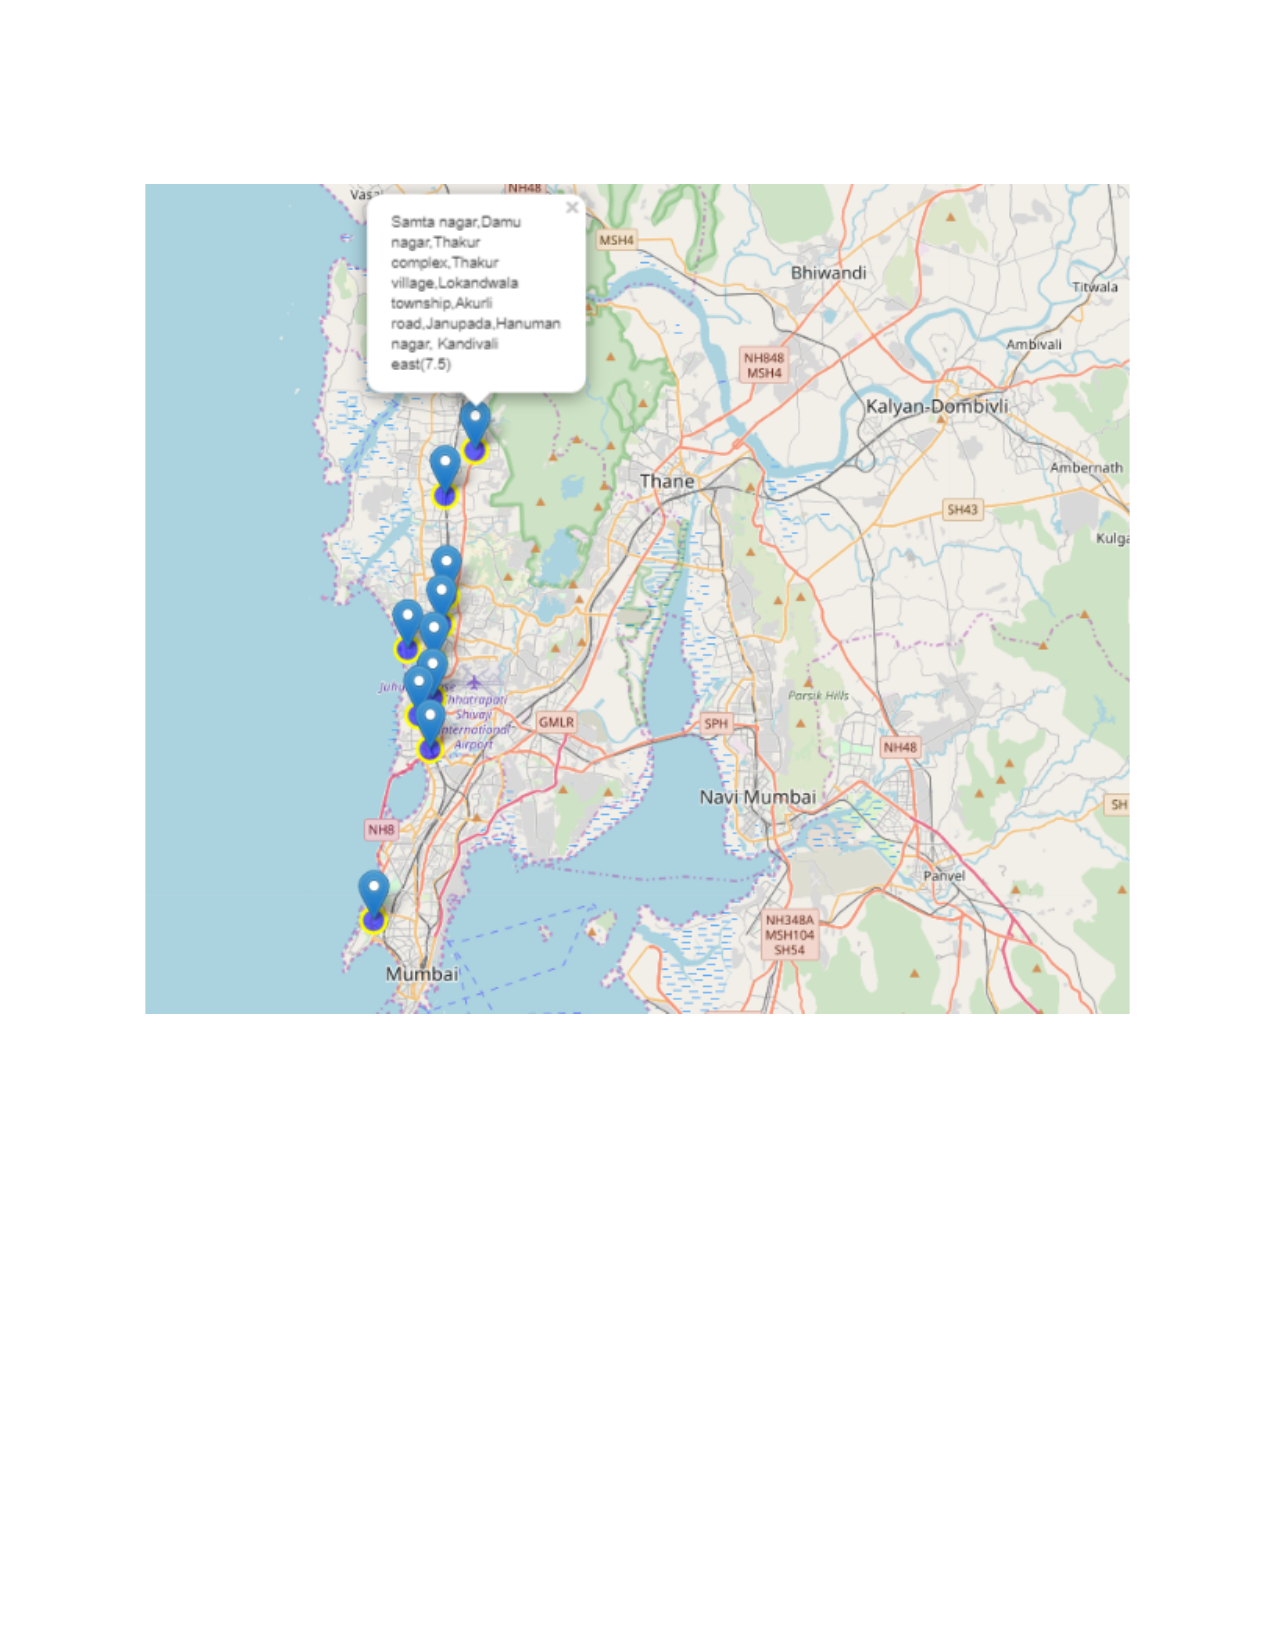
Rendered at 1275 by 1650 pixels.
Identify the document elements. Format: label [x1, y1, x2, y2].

picture [145, 184, 1130, 1014]
